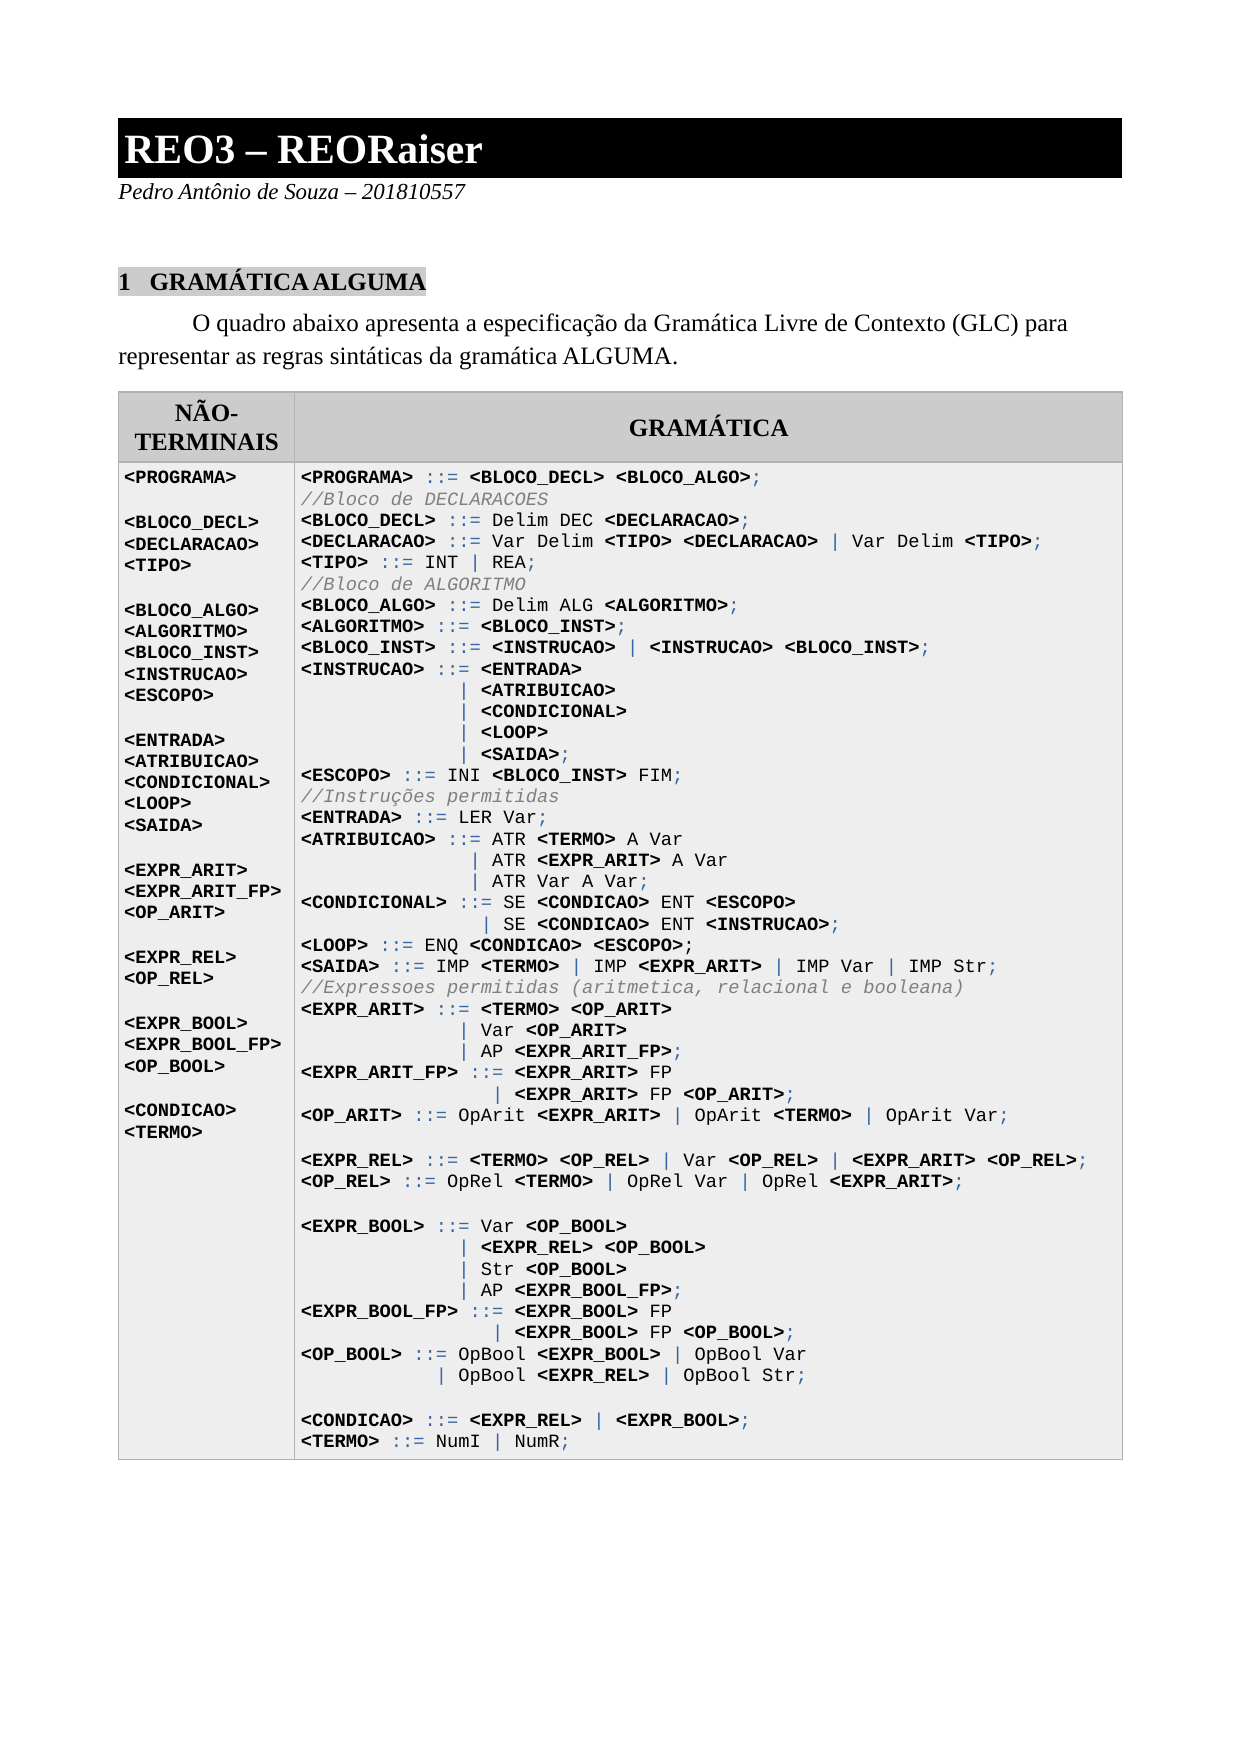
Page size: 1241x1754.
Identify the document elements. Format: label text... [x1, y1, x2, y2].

text REO3 – REORaiser [118, 118, 1122, 178]
table_cell <PROGRAMA> ::= <BLOCO_DECL> <BLOCO_ALGO>; //Bloco de DECLARACOES <BLOCO_DECL> ::= Delim DEC <DECLARACAO>; <DECLARACAO> ::= Var Delim <TIPO> <DECLARACAO> | Var Delim <TIPO>; <TIPO> ::= INT | REA; //Bloco de ALGORITMO <BLOCO_ALGO> ::= Delim ALG <ALGORITMO>; <ALGORITMO> ::= <BLOCO_INST>; <BLOCO_INST> ::= <INSTRUCAO> | <INSTRUCAO> <BLOCO_INST>; <INSTRUCAO> ::= <ENTRADA> | <ATRIBUICAO> | <CONDICIONAL> | <LOOP> | <SAIDA>; <ESCOPO> ::= INI <BLOCO_INST> FIM; //Instruções permitidas <ENTRADA> ::= LER Var; <ATRIBUICAO> ::= ATR <TERMO> A Var | ATR <EXPR_ARIT> A Var | ATR Var A Var; <CONDICIONAL> ::= SE <CONDICAO> ENT <ESCOPO> | SE <CONDICAO> ENT <INSTRUCAO>; <LOOP> ::= ENQ <CONDICAO> <ESCOPO>; <SAIDA> ::= IMP <TERMO> | IMP <EXPR_ARIT> | IMP Var | IMP Str; //Expressoes permitidas (aritmetica, relacional e booleana) <EXPR_ARIT> ::= <TERMO> <OP_ARIT> | Var <OP_ARIT> | AP <EXPR_ARIT_FP>; <EXPR_ARIT_FP> ::= <EXPR_ARIT> FP | <EXPR_ARIT> FP <OP_ARIT>; <OP_ARIT> ::= OpArit <EXPR_ARIT> | OpArit <TERMO> | OpArit Var; <EXPR_REL> ::= <TERMO> <OP_REL> | Var <OP_REL> | <EXPR_ARIT> <OP_REL>; <OP_REL> ::= OpRel <TERMO> | OpRel Var | OpRel <EXPR_ARIT>; <EXPR_BOOL> ::= Var <OP_BOOL> | <EXPR_REL> <OP_BOOL> | Str <OP_BOOL> | AP <EXPR_BOOL_FP>; <EXPR_BOOL_FP> ::= <EXPR_BOOL> FP | <EXPR_BOOL> FP <OP_BOOL>; <OP_BOOL> ::= OpBool <EXPR_BOOL> | OpBool Var | OpBool <EXPR_REL> | OpBool Str; <CONDICAO> ::= <EXPR_REL> | <EXPR_BOOL>; <TERMO> ::= NumI | NumR; [295, 463, 1122, 1459]
text O quadro abaixo apresenta a especificação da Gramática Livre de Contexto (GLC) para representar as regras sintáticas da gramática ALGUMA. [118, 308, 1122, 369]
table_header NÃO-TERMINAIS [119, 393, 294, 461]
table_cell <PROGRAMA> <BLOCO_DECL> <DECLARACAO> <TIPO> <BLOCO_ALGO> <ALGORITMO> <BLOCO_INST> <INSTRUCAO> <ESCOPO> <ENTRADA> <ATRIBUICAO> <CONDICIONAL> <LOOP> <SAIDA> <EXPR_ARIT> <EXPR_ARIT_FP> <OP_ARIT> <EXPR_REL> <OP_REL> <EXPR_BOOL> <EXPR_BOOL_FP> <OP_BOOL> <CONDICAO> <TERMO> [119, 463, 294, 1459]
text 1 gramática ALGUMA [0, 267, 1122, 296]
table_header GRAMÁTICA [295, 393, 1122, 461]
text Pedro Antônio de Souza – 201810557 [118, 178, 1122, 204]
